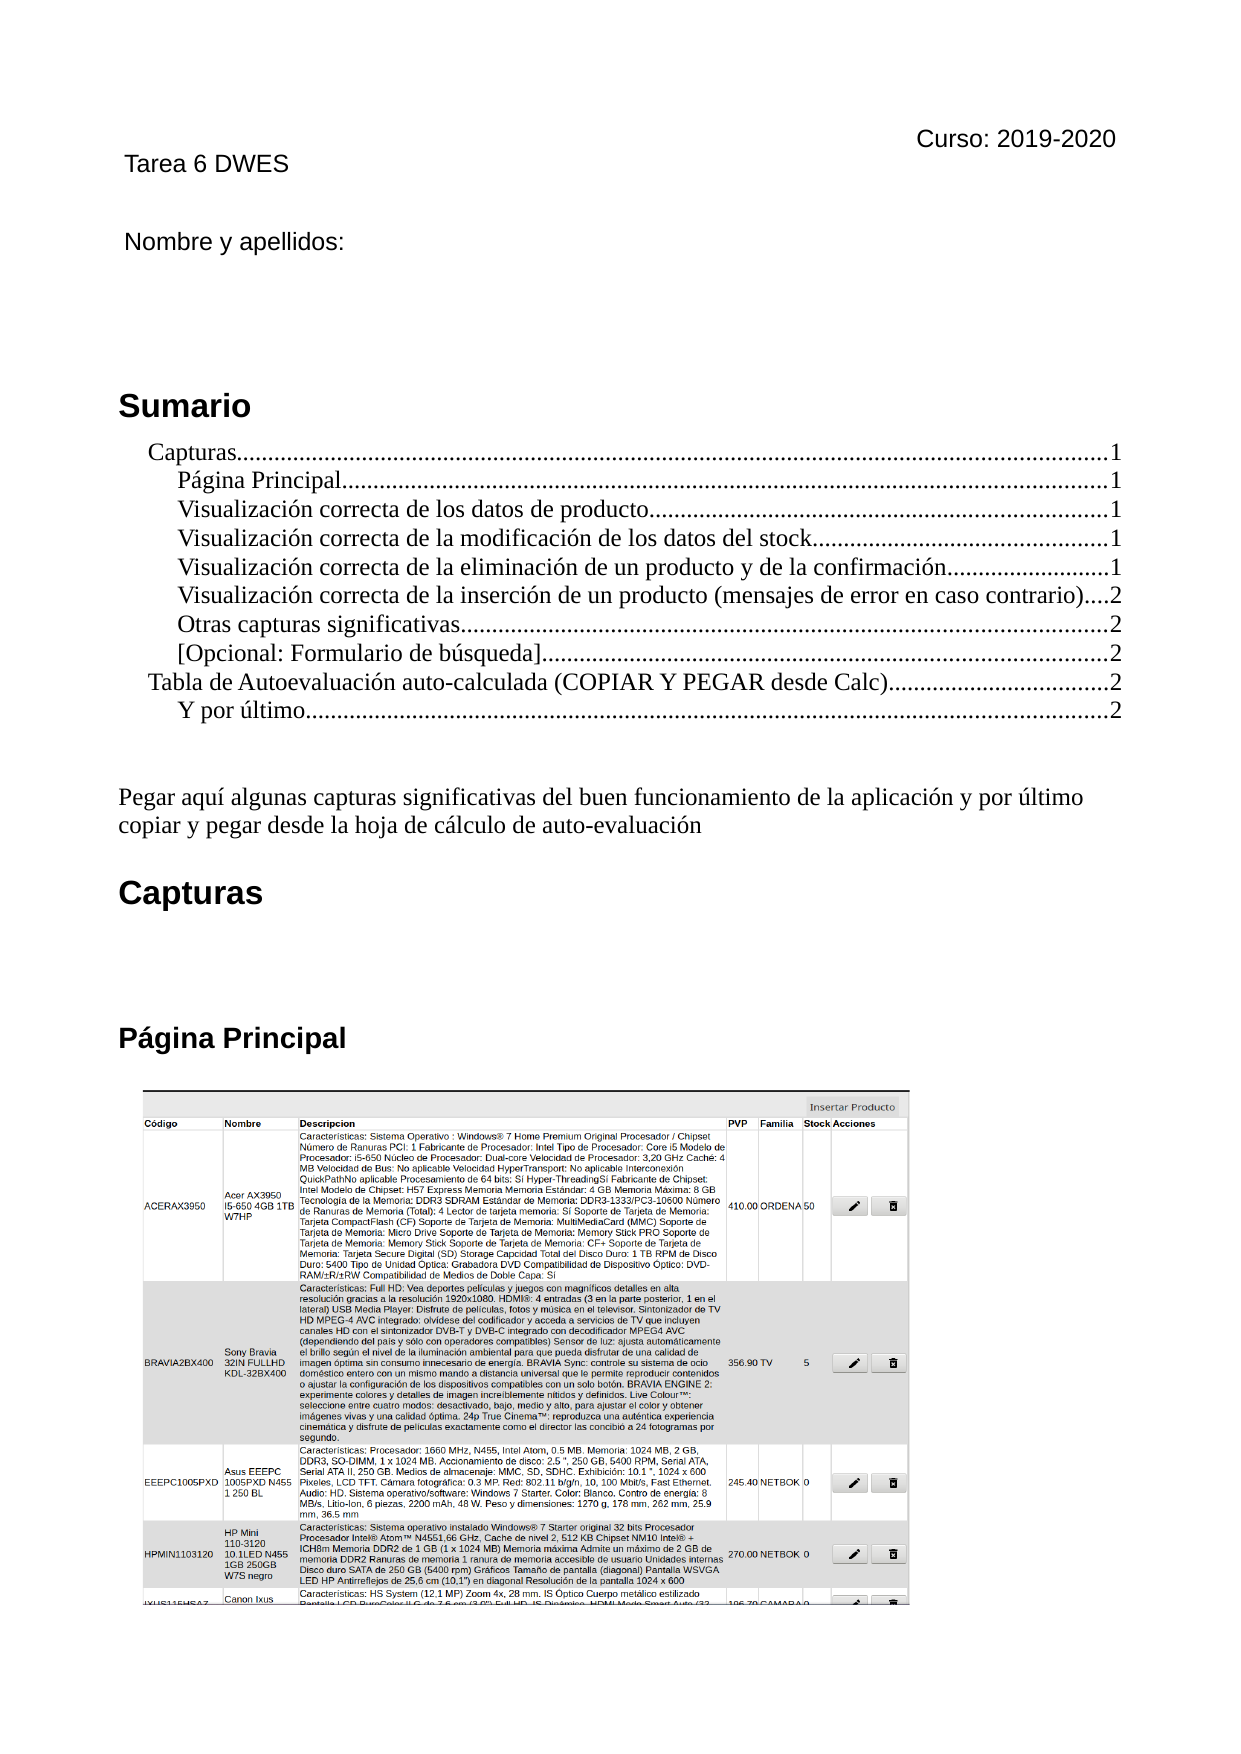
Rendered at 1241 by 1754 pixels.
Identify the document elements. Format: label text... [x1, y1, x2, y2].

picture [142, 1090, 910, 1605]
text Capturas 1 [148, 437, 1122, 466]
text Visualización correcta de la modificación de los datos del stock 1 [177, 523, 1122, 552]
text Y por último... 2 [177, 696, 1122, 724]
text Visualización correcta de los datos de producto. 1 [177, 494, 1122, 523]
text Página Principal 1 [177, 466, 1122, 494]
text Visualización correcta de la eliminación de un producto y de la confirmación 1 [177, 552, 1122, 581]
text Otras capturas significativas 2 [177, 609, 1122, 638]
text Tabla de Autoevaluación auto-calculada (COPIAR Y PEGAR desde Calc) 2 [148, 667, 1122, 696]
text Pegar aquí algunas capturas significativas del buen funcionamiento de la aplicación y por último copiar y pegar desde la hoja de cálculo de auto-evaluación [118, 782, 1122, 839]
subtitle Sumario [118, 386, 1122, 424]
text [Opcional: Formulario de búsqueda] 2 [177, 638, 1122, 667]
subtitle Capturas [118, 873, 1122, 911]
text Visualización correcta de la inserción de un producto (mensajes de error en caso contrario) 2 [177, 581, 1122, 609]
subtitle Página Principal [118, 1021, 1122, 1054]
